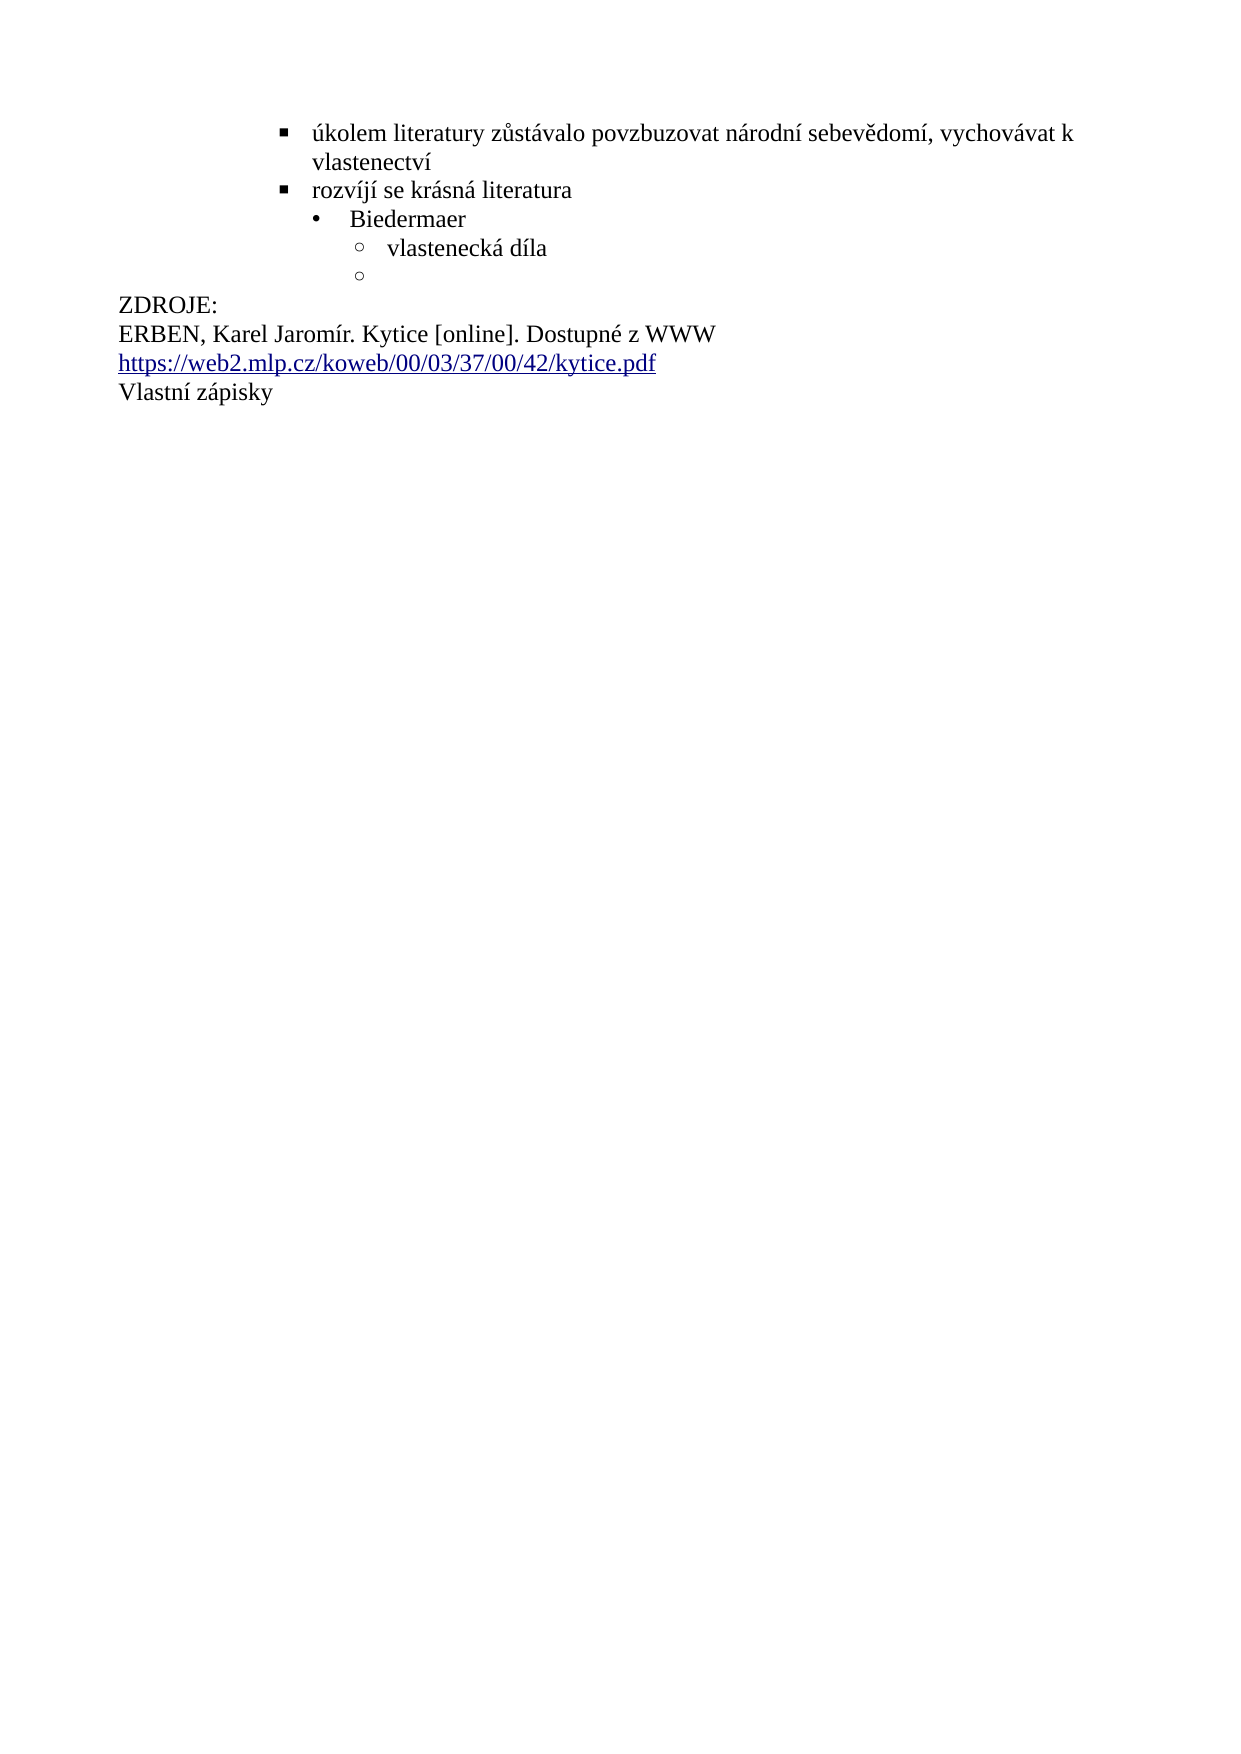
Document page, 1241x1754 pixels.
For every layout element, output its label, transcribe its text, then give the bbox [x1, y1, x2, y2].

list Biedermaer [312, 204, 1122, 233]
list úkolem literatury zůstávalo povzbuzovat národní sebevědomí, vychovávat k vlastenectví [274, 118, 1122, 176]
text ERBEN, Karel Jaromír. Kytice [online]. Dostupné z WWW https://web2.mlp.cz/koweb/00/03/37/00/42/kytice.pdf [118, 319, 1122, 377]
list vlastenecká díla [349, 233, 1122, 262]
list rozvíjí se krásná literatura [274, 176, 1122, 204]
text ZDROJE: [118, 291, 1122, 319]
text Vlastní zápisky [118, 377, 1122, 406]
